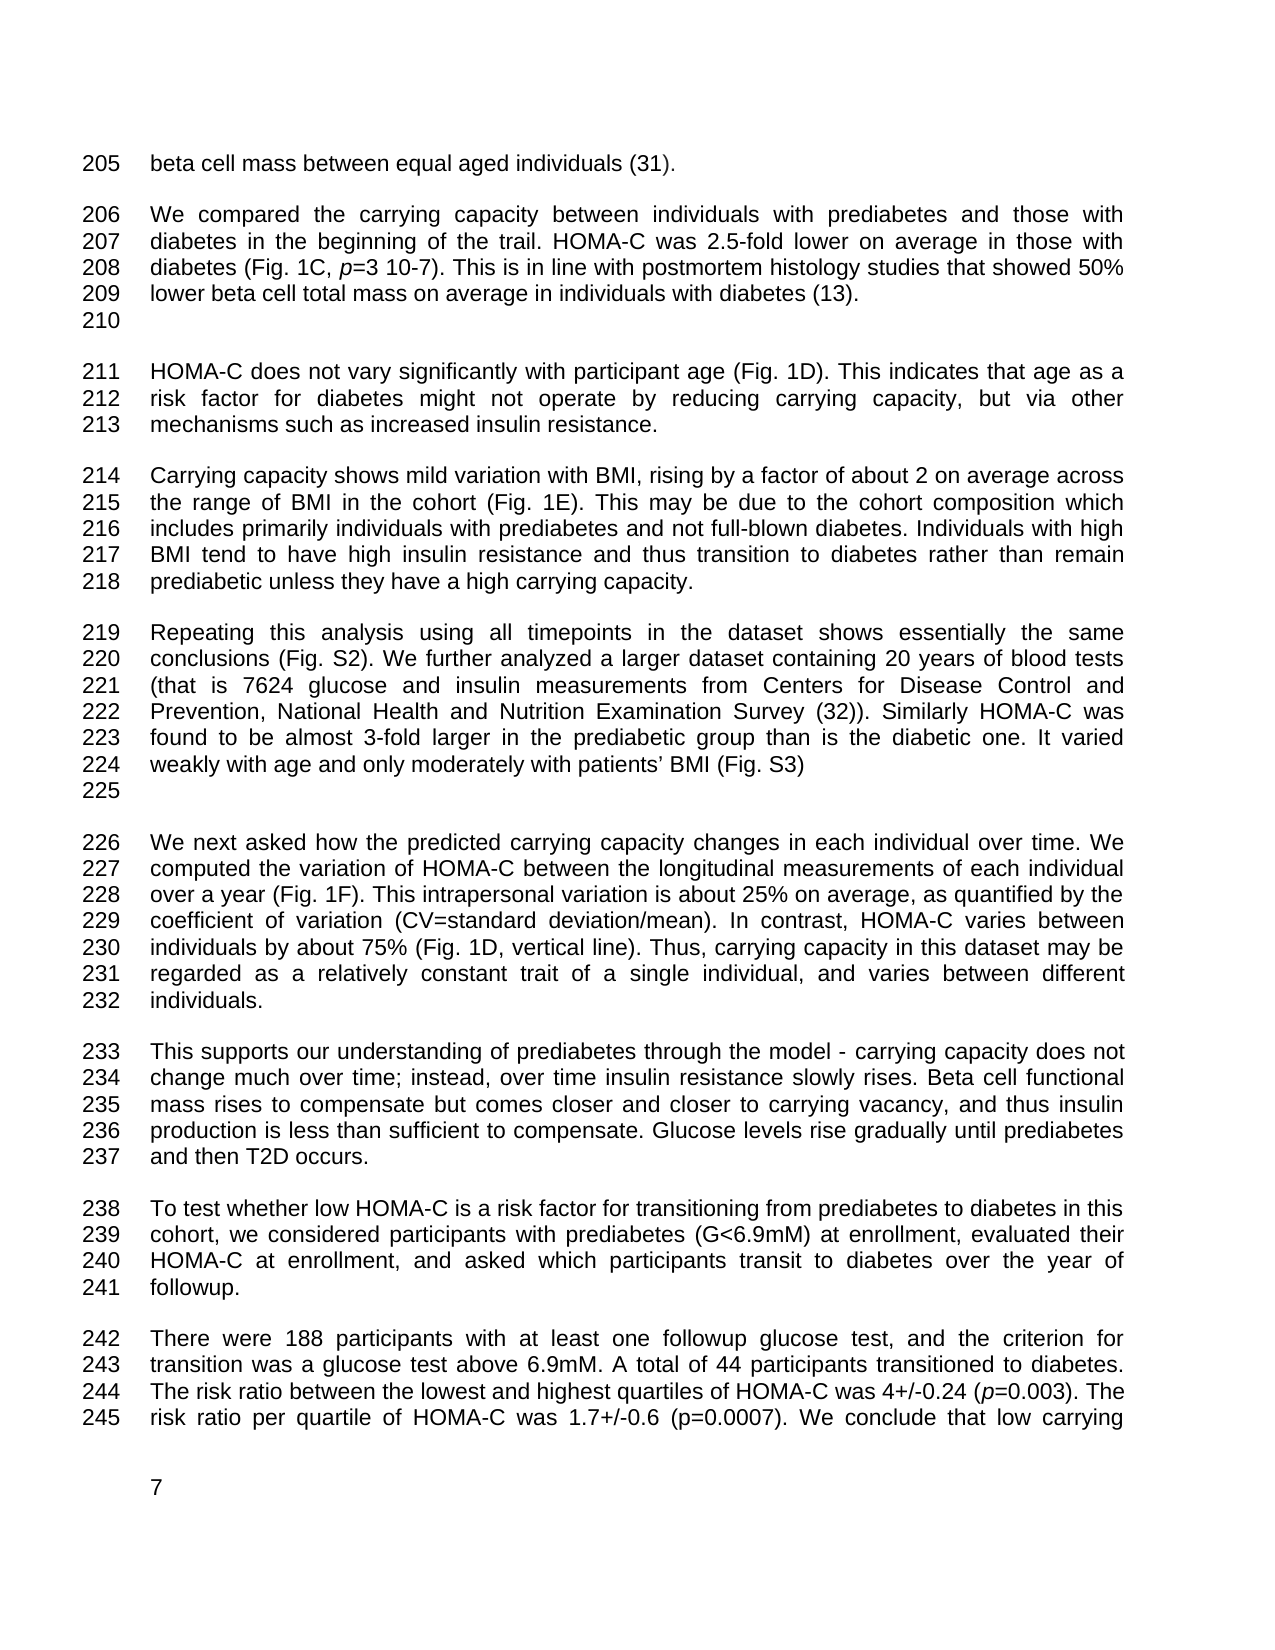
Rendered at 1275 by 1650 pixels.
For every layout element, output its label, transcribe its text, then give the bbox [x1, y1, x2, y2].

text To test whether low HOMA-C is a risk factor for transitioning from prediabetes to diabetes in this cohort, we considered participants with prediabetes (G<6.9mM) at enrollment, evaluated their HOMA-C at enrollment, and asked which participants transit to diabetes over the year of followup. [150, 1195, 1125, 1300]
text Repeating this analysis using all timepoints in the dataset shows essentially the same conclusions (Fig. S2). We further analyzed a larger dataset containing 20 years of blood tests (that is 7624 glucose and insulin measurements from Centers for Disease Control and Prevention, National Health and Nutrition Examination Survey (32)). Similarly HOMA-C was found to be almost 3-fold larger in the prediabetic group than is the diabetic one. It varied weakly with age and only moderately with patients’ BMI (Fig. S3) [150, 619, 1125, 803]
text This supports our understanding of prediabetes through the model - carrying capacity does not change much over time; instead, over time insulin resistance slowly rises. Beta cell functional mass rises to compensate but comes closer and closer to carrying vacancy, and thus insulin production is less than sufficient to compensate. Glucose levels rise gradually until prediabetes and then T2D occurs. [150, 1038, 1125, 1170]
text We compared the carrying capacity between individuals with prediabetes and those with diabetes in the beginning of the trail. HOMA-C was 2.5-fold lower on average in those with diabetes (Fig. 1C, p=3 10-7). This is in line with postmortem histology studies that showed 50% lower beta cell total mass on average in individuals with diabetes (13). [150, 201, 1125, 333]
text beta cell mass between equal aged individuals (31). [150, 150, 1125, 176]
text We next asked how the predicted carrying capacity changes in each individual over time. We computed the variation of HOMA-C between the longitudinal measurements of each individual over a year (Fig. 1F). This intrapersonal variation is about 25% on average, as quantified by the coefficient of variation (CV=standard deviation/mean). In contrast, HOMA-C varies between individuals by about 75% (Fig. 1D, vertical line). Thus, carrying capacity in this dataset may be regarded as a relatively constant trait of a single individual, and varies between different individuals. [150, 828, 1125, 1013]
text Carrying capacity shows mild variation with BMI, rising by a factor of about 2 on average across the range of BMI in the cohort (Fig. 1E). This may be due to the cohort composition which includes primarily individuals with prediabetes and not full-blown diabetes. Individuals with high BMI tend to have high insulin resistance and thus transition to diabetes rather than remain prediabetic unless they have a high carrying capacity. [150, 462, 1125, 594]
text There were 188 participants with at least one followup glucose test, and the criterion for transition was a glucose test above 6.9mM. A total of 44 participants transitioned to diabetes. The risk ratio between the lowest and highest quartiles of HOMA-C was 4+/-0.24 (p=0.003). The risk ratio per quartile of HOMA-C was 1.7+/-0.6 (p=0.0007). We conclude that low carrying [150, 1325, 1125, 1431]
text HOMA-C does not vary significantly with participant age (Fig. 1D). This indicates that age as a risk factor for diabetes might not operate by reducing carrying capacity, but via other mechanisms such as increased insulin resistance. [150, 358, 1125, 437]
